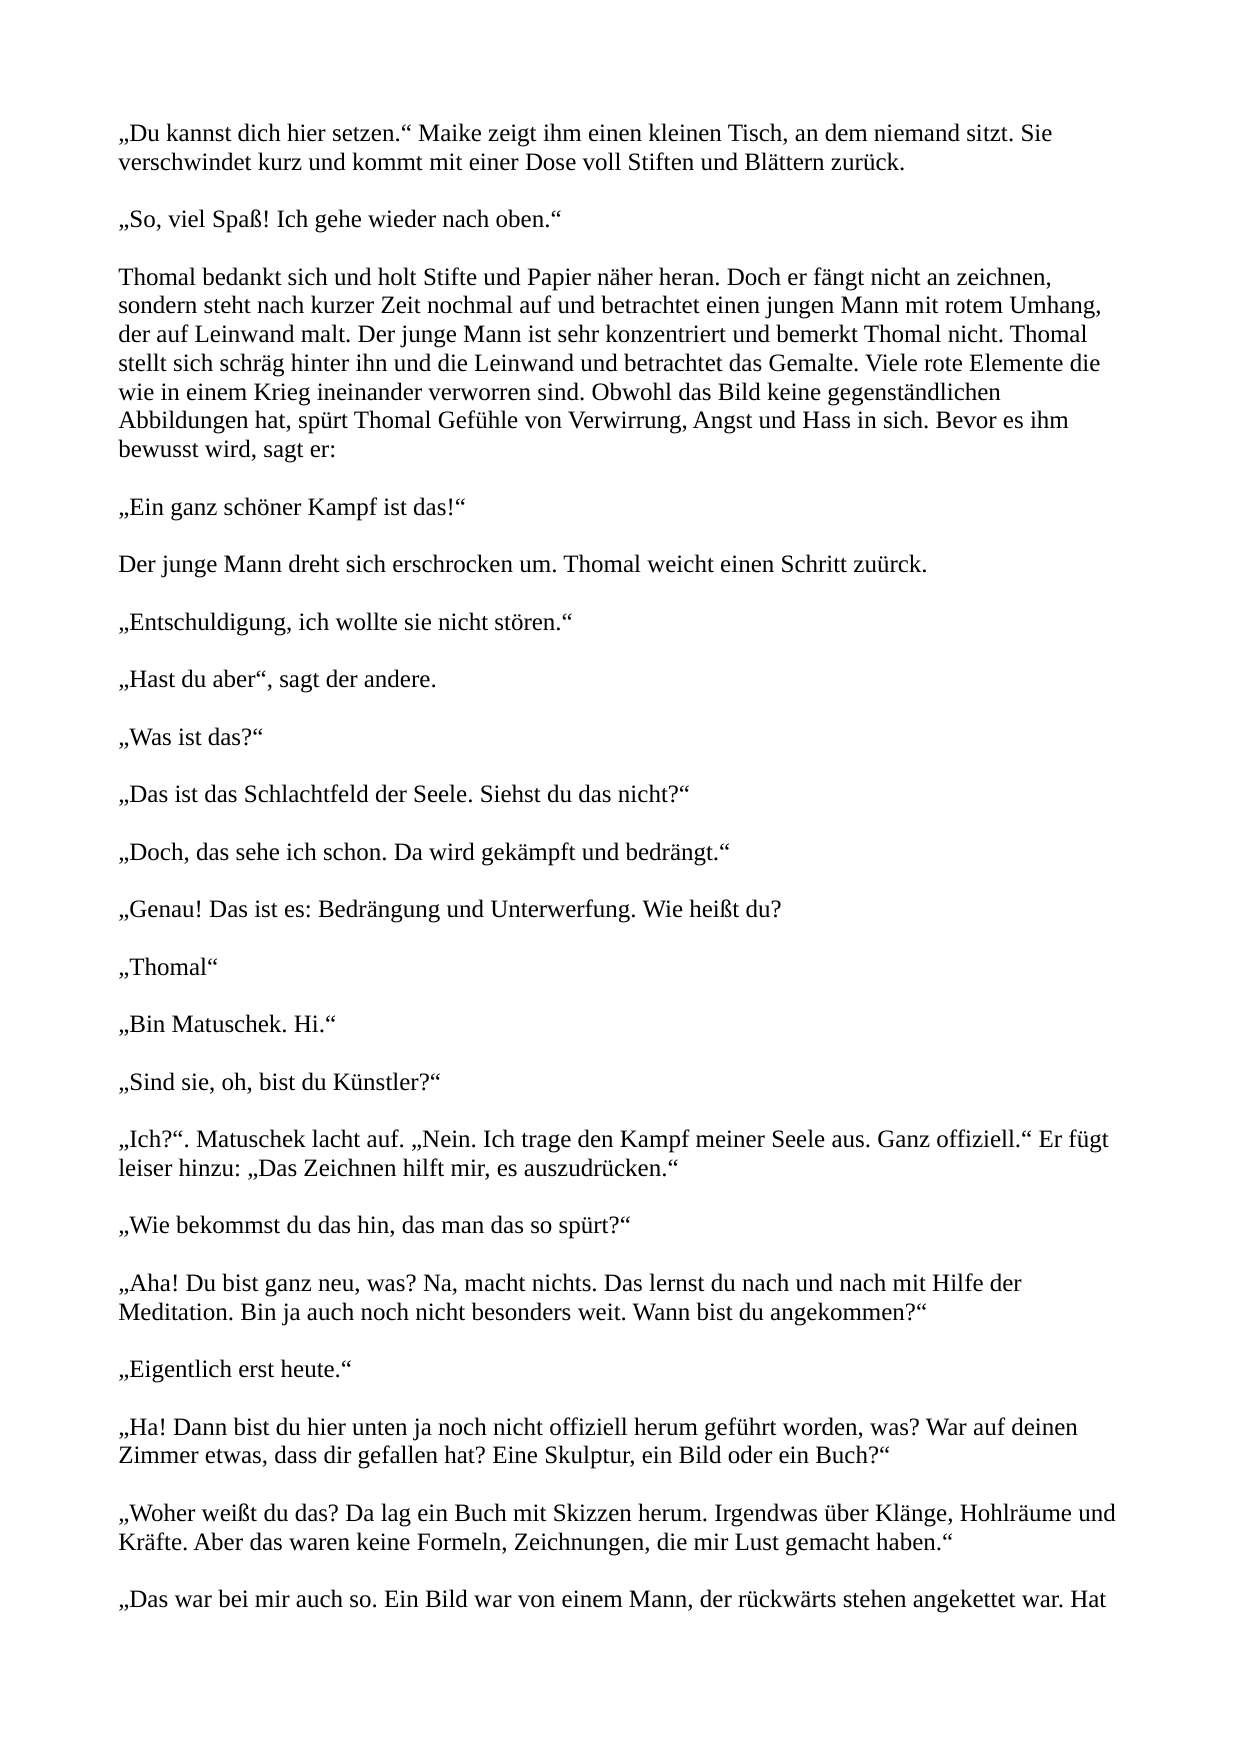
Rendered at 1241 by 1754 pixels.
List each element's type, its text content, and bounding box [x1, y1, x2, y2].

text „Doch, das sehe ich schon. Da wird gekämpft und bedrängt.“ [118, 837, 1122, 866]
text Der junge Mann dreht sich erschrocken um. Thomal weicht einen Schritt zuürck. [118, 549, 1122, 578]
text „Aha! Du bist ganz neu, was? Na, macht nichts. Das lernst du nach und nach mit Hilfe der Meditation. Bin ja auch noch nicht besonders weit. Wann bist du angekommen?“ [118, 1268, 1122, 1326]
text „Genau! Das ist es: Bedrängung und Unterwerfung. Wie heißt du? [118, 894, 1122, 923]
text „Entschuldigung, ich wollte sie nicht stören.“ [118, 607, 1122, 636]
text „Das war bei mir auch so. Ein Bild war von einem Mann, der rückwärts stehen angekettet war. Hat [118, 1584, 1122, 1613]
text „Du kannst dich hier setzen.“ Maike zeigt ihm einen kleinen Tisch, an dem niemand sitzt. Sie verschwindet kurz und kommt mit einer Dose voll Stiften und Blättern zurück. [118, 118, 1122, 176]
text „Eigentlich erst heute.“ [118, 1354, 1122, 1383]
text „Bin Matuschek. Hi.“ [118, 1009, 1122, 1038]
text „So, viel Spaß! Ich gehe wieder nach oben.“ [118, 204, 1122, 233]
text Thomal bedankt sich und holt Stifte und Papier näher heran. Doch er fängt nicht an zeichnen, sondern steht nach kurzer Zeit nochmal auf und betrachtet einen jungen Mann mit rotem Umhang, der auf Leinwand malt. Der junge Mann ist sehr konzentriert und bemerkt Thomal nicht. Thomal stellt sich schräg hinter ihn und die Leinwand und betrachtet das Gemalte. Viele rote Elemente die wie in einem Krieg ineinander verworren sind. Obwohl das Bild keine gegenständlichen Abbildungen hat, spürt Thomal Gefühle von Verwirrung, Angst und Hass in sich. Bevor es ihm bewusst wird, sagt er: [118, 262, 1122, 463]
text „Ein ganz schöner Kampf ist das!“ [118, 492, 1122, 521]
text „Das ist das Schlachtfeld der Seele. Siehst du das nicht?“ [118, 779, 1122, 808]
text „Ich?“. Matuschek lacht auf. „Nein. Ich trage den Kampf meiner Seele aus. Ganz offiziell.“ Er fügt leiser hinzu: „Das Zeichnen hilft mir, es auszudrücken.“ [118, 1124, 1122, 1182]
text „Hast du aber“, sagt der andere. [118, 664, 1122, 693]
text „Thomal“ [118, 952, 1122, 981]
text „Ha! Dann bist du hier unten ja noch nicht offiziell herum geführt worden, was? War auf deinen Zimmer etwas, dass dir gefallen hat? Eine Skulptur, ein Bild oder ein Buch?“ [118, 1412, 1122, 1469]
text „Sind sie, oh, bist du Künstler?“ [118, 1067, 1122, 1096]
text „Woher weißt du das? Da lag ein Buch mit Skizzen herum. Irgendwas über Klänge, Hohlräume und Kräfte. Aber das waren keine Formeln, Zeichnungen, die mir Lust gemacht haben.“ [118, 1498, 1122, 1556]
text „Was ist das?“ [118, 722, 1122, 751]
text „Wie bekommst du das hin, das man das so spürt?“ [118, 1211, 1122, 1239]
